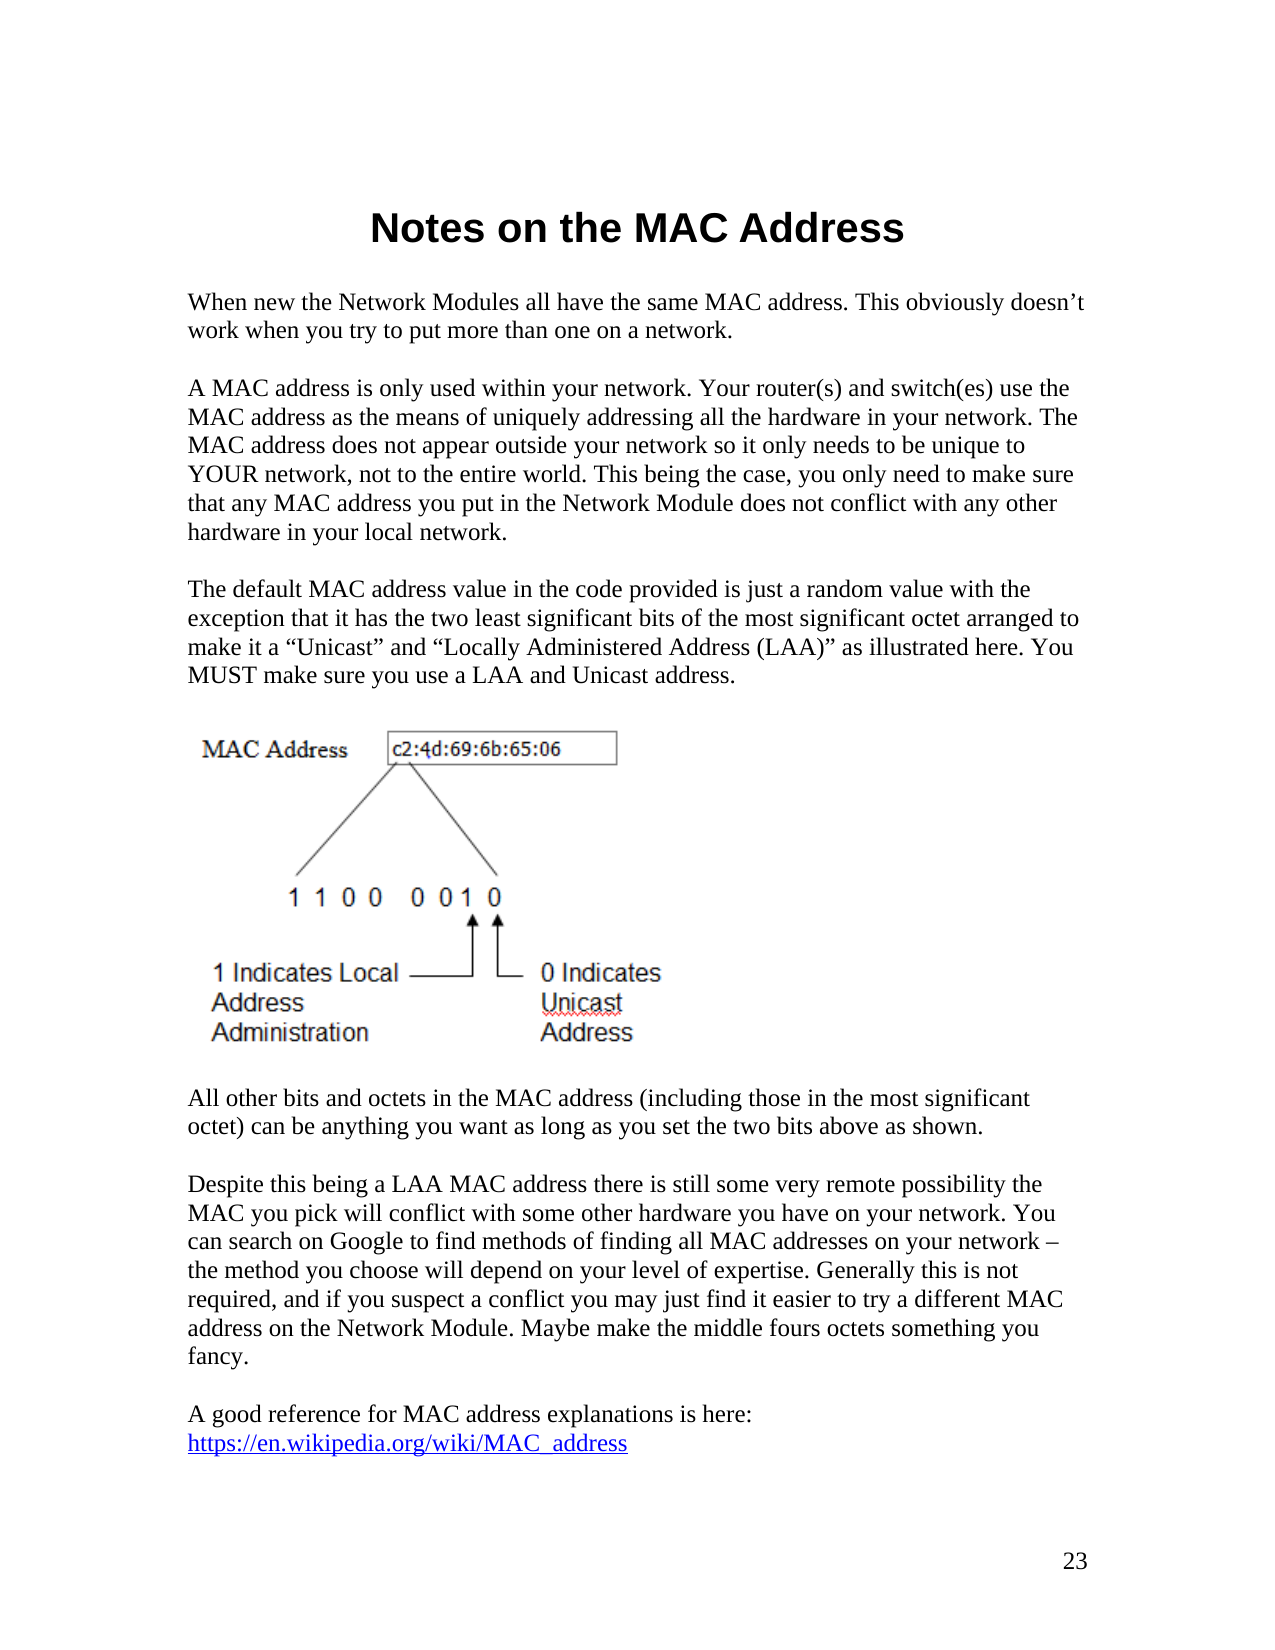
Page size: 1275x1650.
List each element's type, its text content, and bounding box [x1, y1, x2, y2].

text Despite this being a LAA MAC address there is still some very remote possibility the MAC you pick will conflict with some other hardware you have on your network. You can search on Google to find methods of finding all MAC addresses on your network – the method you choose will depend on your level of expertise. Generally this is not required, and if you suspect a conflict you may just find it easier to try a different MAC address on the Network Module. Maybe make the middle fours octets something you fancy. [187, 1169, 1087, 1370]
text The default MAC address value in the code provided is just a random value with the exception that it has the two least significant bits of the most significant octet arranged to make it a “Unicast” and “Locally Administered Address (LAA)” as illustrated here. You MUST make sure you use a LAA and Unicast address. [187, 574, 1087, 689]
text When new the Network Modules all have the same MAC address. This obviously doesn’t work when you try to put more than one on a network. [187, 287, 1087, 344]
subtitle Notes on the MAC Address [187, 204, 1087, 252]
text https://en.wikipedia.org/wiki/MAC_address [187, 1428, 1087, 1456]
text All other bits and octets in the MAC address (including those in the most significant octet) can be anything you want as long as you set the two bits above as shown. [187, 1083, 1087, 1140]
text A good reference for MAC address explanations is here: [187, 1399, 1087, 1428]
text A MAC address is only used within your network. Your router(s) and switch(es) use the MAC address as the means of uniquely addressing all the hardware in your network. The MAC address does not appear outside your network so it only needs to be unique to YOUR network, not to the entire world. This being the case, you only need to make sure that any MAC address you put in the Network Module does not conflict with any other hardware in your local network. [187, 373, 1087, 545]
picture [187, 717, 682, 1054]
